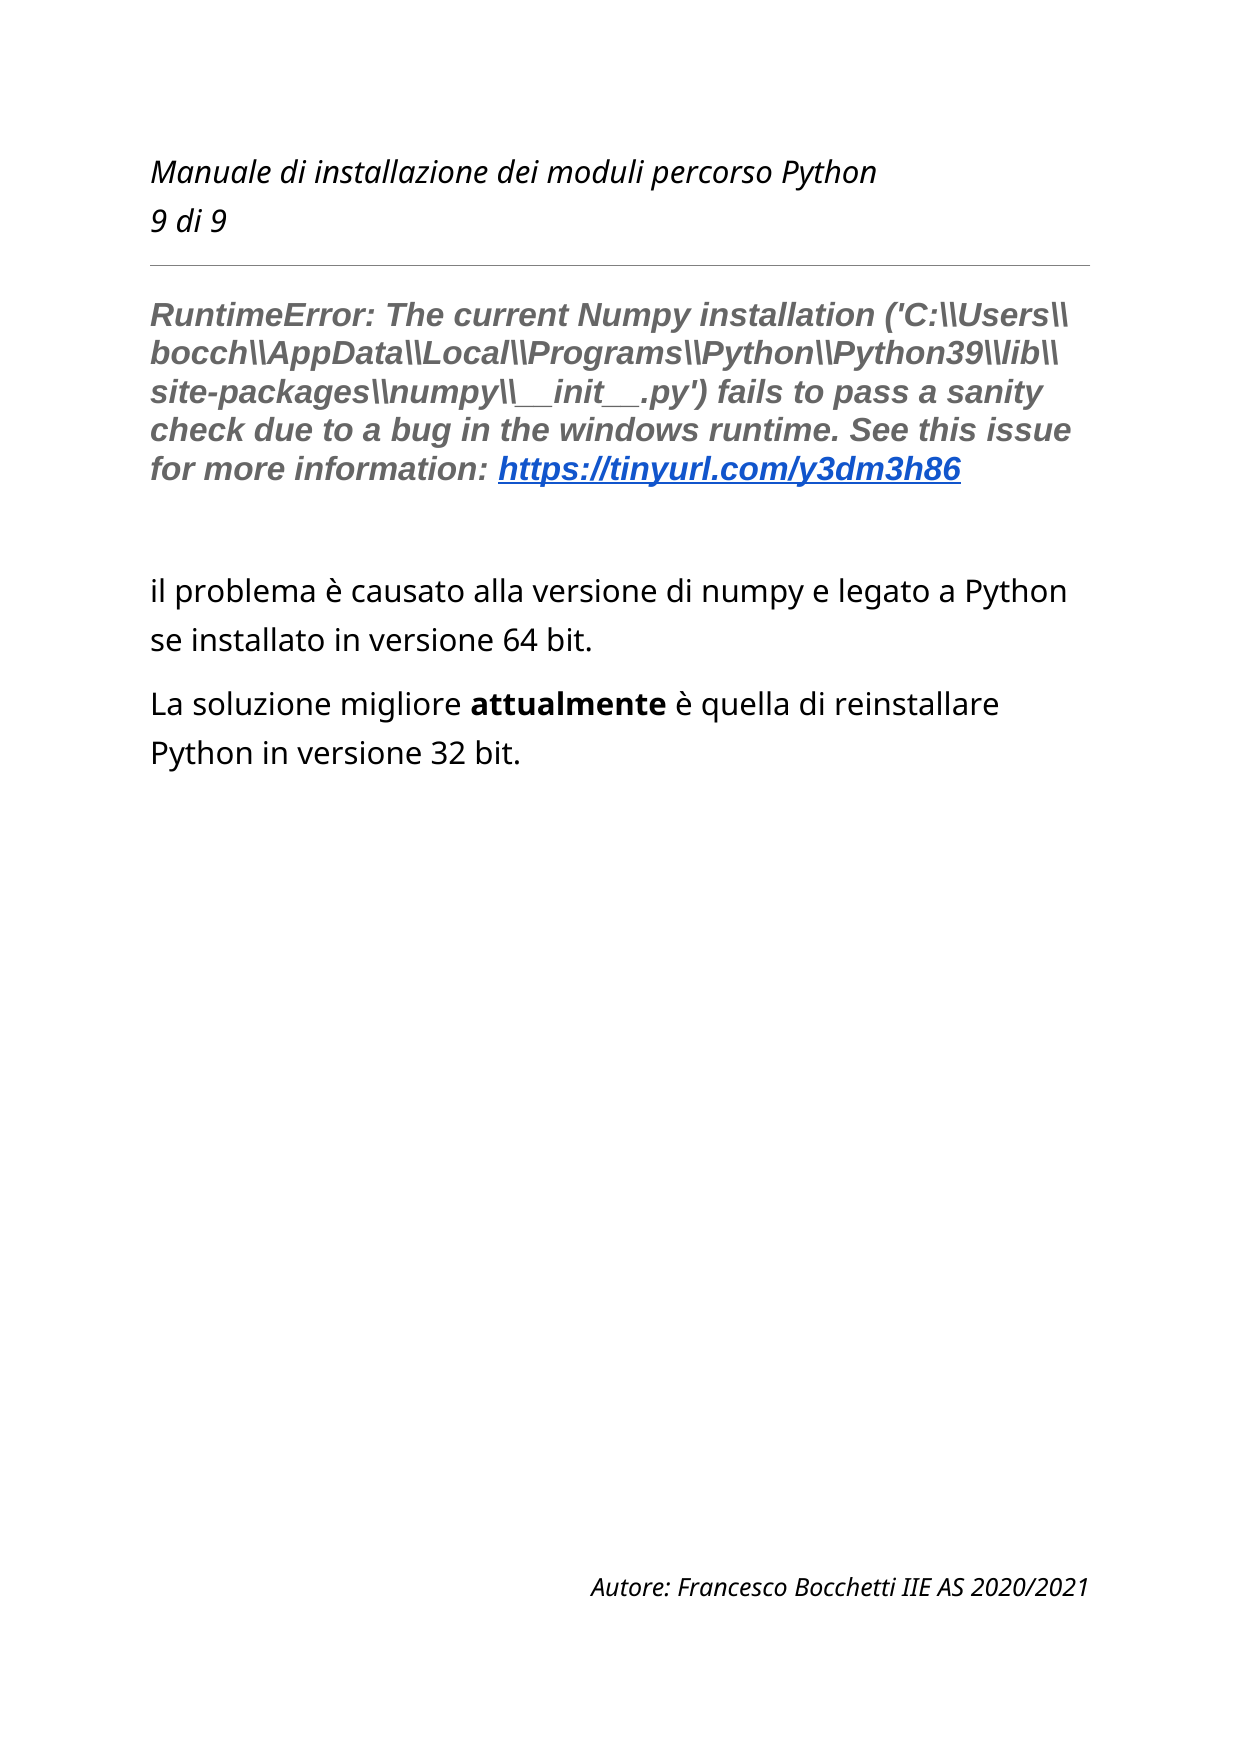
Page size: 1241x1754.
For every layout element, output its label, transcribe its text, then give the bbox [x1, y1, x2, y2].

text il problema è causato alla versione di numpy e legato a Python se installato in versione 64 bit. [150, 569, 1090, 661]
text La soluzione migliore attualmente è quella di reinstallare Python in versione 32 bit. [150, 682, 1090, 773]
subtitle RuntimeError: The current Numpy installation ('C:\\Users\\bocch\\AppData\\Local\\Programs\\Python\\Python39\\lib\\site-packages\\numpy\\__init__.py') fails to pass a sanity check due to a bug in the windows runtime. See this issue for more information: https://tinyurl.com/y3dm3h86 [150, 295, 1090, 487]
